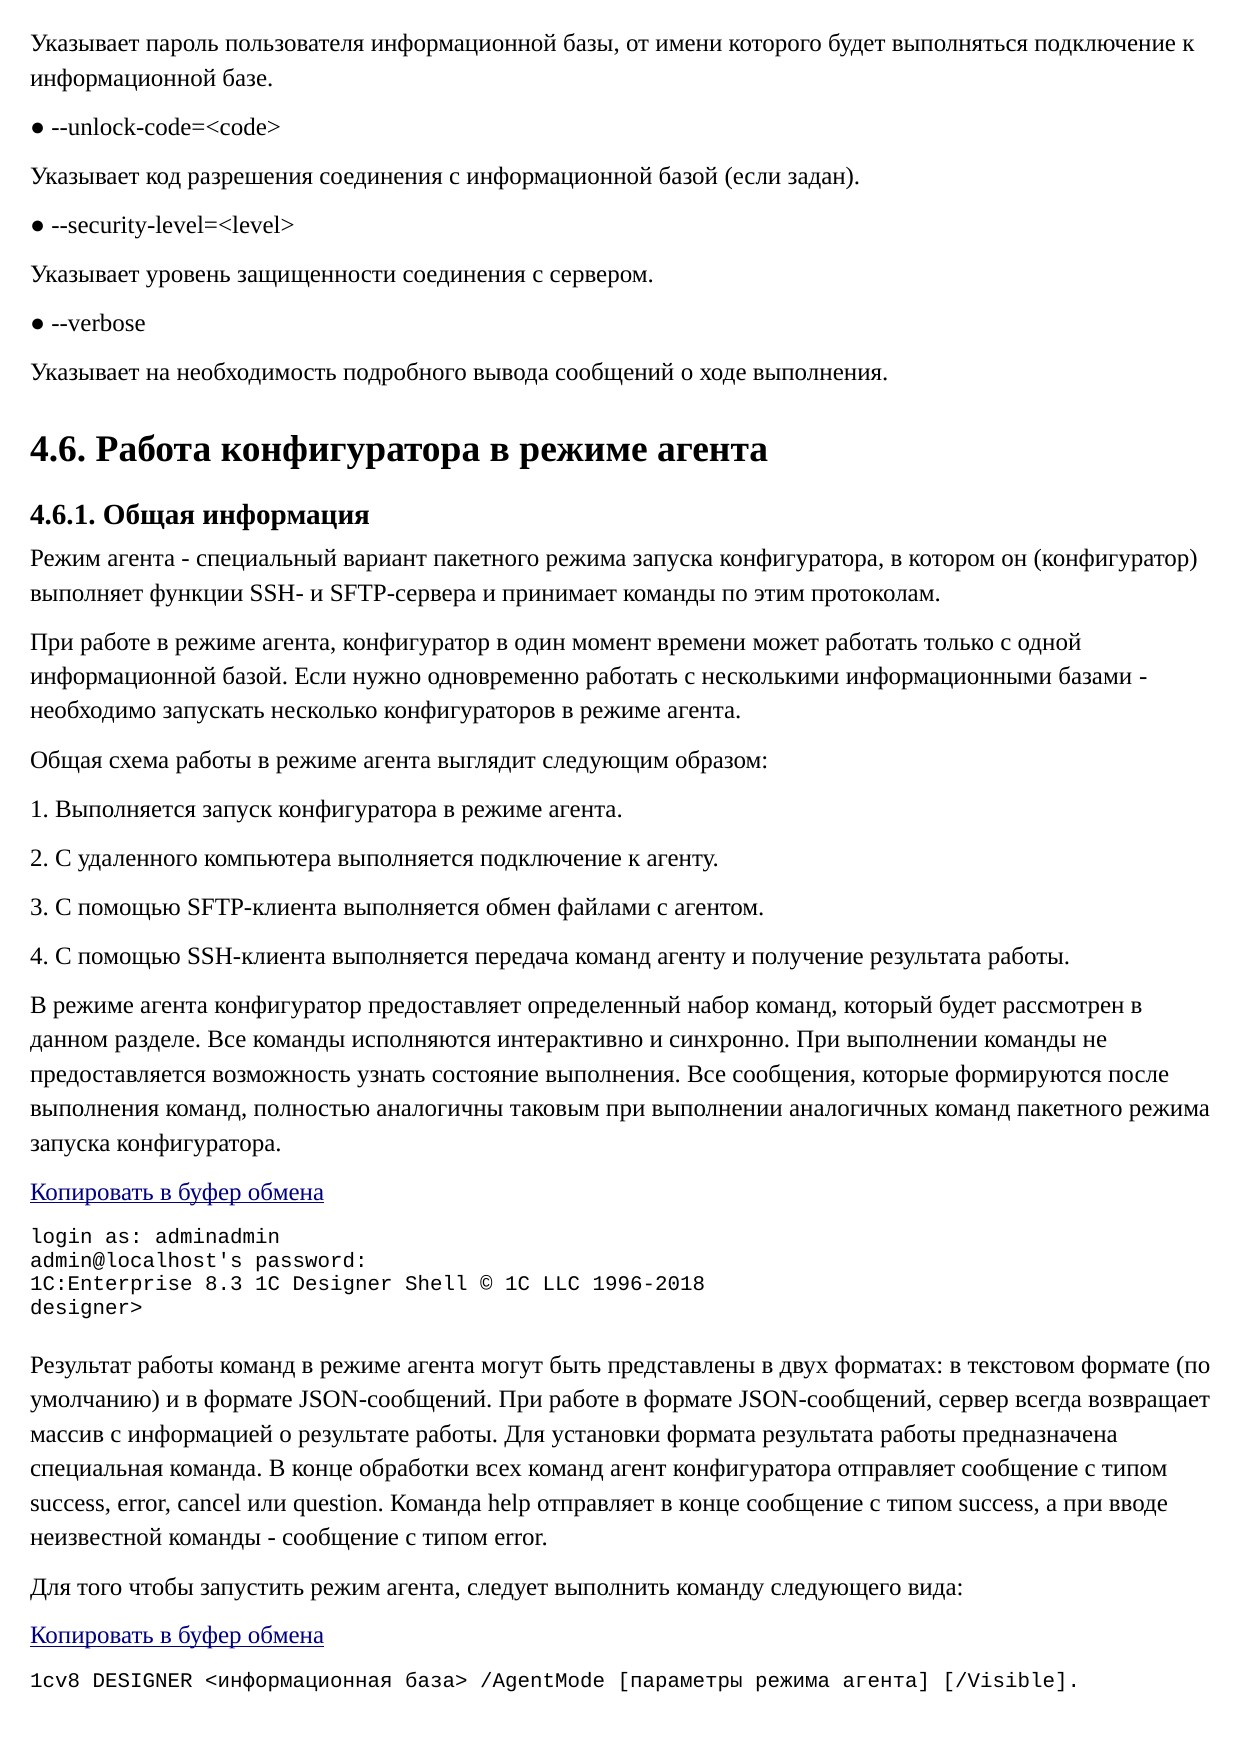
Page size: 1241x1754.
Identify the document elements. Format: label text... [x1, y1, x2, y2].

text Указывает на необходимость подробного вывода сообщений о ходе выполнения. [30, 357, 1211, 386]
text При работе в режиме агента, конфигуратор в один момент времени может работать только с одной информационной базой. Если нужно одновременно работать с несколькими информационными базами ‑ необходимо запускать несколько конфигураторов в режиме агента. [30, 627, 1211, 724]
text Копировать в буфер обмена [30, 1621, 1211, 1649]
text В режиме агента конфигуратор предоставляет определенный набор команд, который будет рассмотрен в данном разделе. Все команды исполняются интерактивно и синхронно. При выполнении команды не предоставляется возможность узнать состояние выполнения. Все сообщения, которые формируются после выполнения команд, полностью аналогичны таковым при выполнении аналогичных команд пакетного режима запуска конфигуратора. [30, 990, 1211, 1157]
text Общая схема работы в режиме агента выглядит следующим образом: [30, 745, 1211, 773]
text Указывает уровень защищенности соединения с сервером. [30, 259, 1211, 288]
text admin@localhost's password: [30, 1250, 1211, 1273]
text 4. С помощью SSH-клиента выполняется передача команд агенту и получение результата работы. [30, 941, 1211, 970]
text 1cv8 DESIGNER <информационная база> /AgentMode [параметры режима агента] [/Visible]. [30, 1670, 1211, 1693]
text Результат работы команд в режиме агента могут быть представлены в двух форматах: в текстовом формате (по умолчанию) и в формате JSON-сообщений. При работе в формате JSON-сообщений, сервер всегда возвращает массив с информацией о результате работы. Для установки формата результата работы предназначена специальная команда. В конце обработки всех команд агент конфигуратора отправляет сообщение с типом success, error, cancel или question. Команда help отправляет в конце сообщение с типом success, а при вводе неизвестной команды ‑ сообщение с типом error. [30, 1350, 1211, 1551]
text Копировать в буфер обмена [30, 1177, 1211, 1206]
text Для того чтобы запустить режим агента, следует выполнить команду следующего вида: [30, 1572, 1211, 1600]
text Указывает пароль пользователя информационной базы, от имени которого будет выполняться подключение к информационной базе. [30, 28, 1211, 91]
text 1C:Enterprise 8.3 1C Designer Shell © 1C LLC 1996-2018 [30, 1273, 1211, 1297]
text designer> [30, 1297, 1211, 1321]
text Указывает код разрешения соединения с информационной базой (если задан). [30, 161, 1211, 189]
subtitle 4.6.1. Общая информация [30, 497, 1211, 531]
text ● --security-level=<level> [30, 210, 1211, 238]
text ● --verbose [30, 308, 1211, 337]
text ● --unlock-code=<code> [30, 112, 1211, 140]
text 1. Выполняется запуск конфигуратора в режиме агента. [30, 794, 1211, 822]
text login as: adminadmin [30, 1226, 1211, 1250]
text 3. С помощью SFTP-клиента выполняется обмен файлами с агентом. [30, 892, 1211, 921]
text 2. С удаленного компьютера выполняется подключение к агенту. [30, 843, 1211, 872]
text Режим агента ‑ специальный вариант пакетного режима запуска конфигуратора, в котором он (конфигуратор) выполняет функции SSH‑ и SFTP-сервера и принимает команды по этим протоколам. [30, 543, 1211, 606]
subtitle 4.6. Работа конфигуратора в режиме агента [30, 427, 1211, 470]
